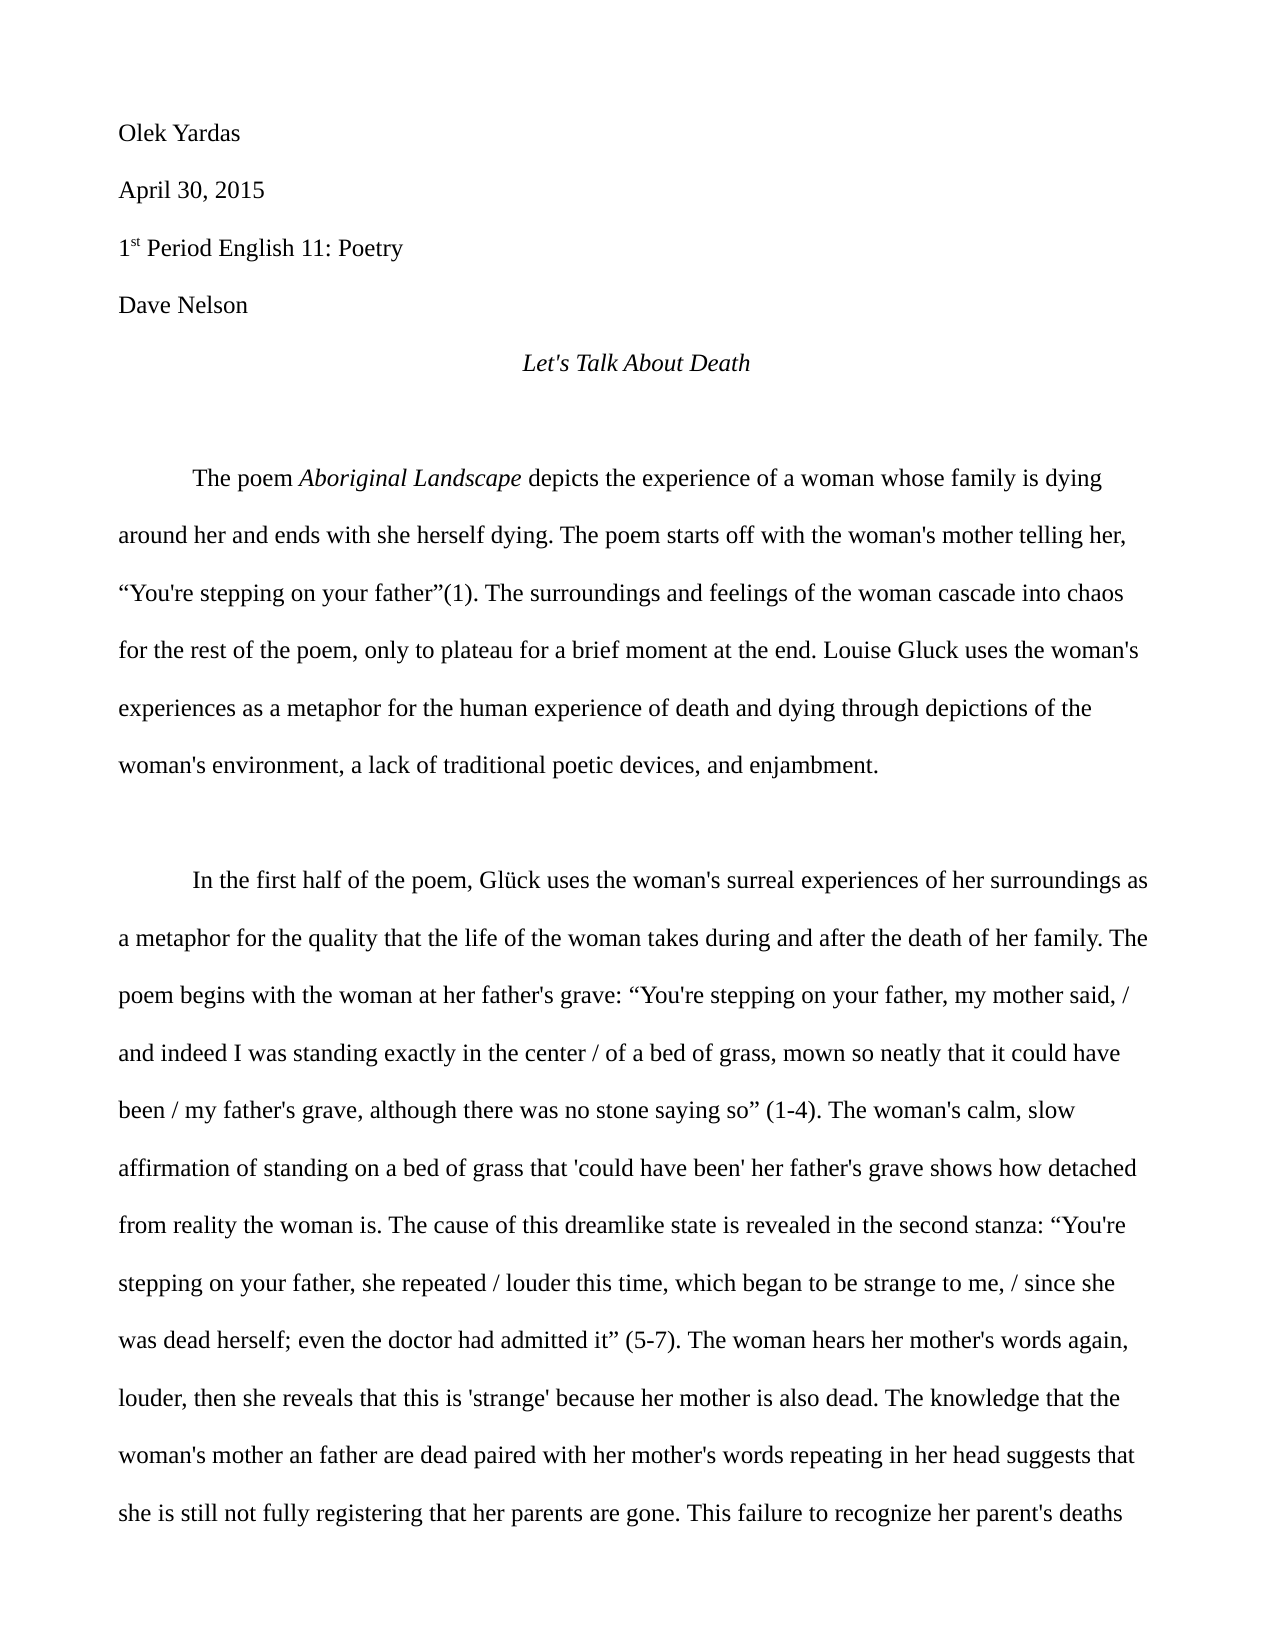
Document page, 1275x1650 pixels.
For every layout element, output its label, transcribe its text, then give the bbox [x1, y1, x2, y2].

text Let's Talk About Death [118, 348, 1157, 377]
text Olek Yardas [118, 118, 1157, 147]
text Dave Nelson [118, 291, 1157, 319]
text April 30, 2015 [118, 176, 1157, 204]
text 1st Period English 11: Poetry [118, 233, 1157, 262]
text In the first half of the poem, Glück uses the woman's surreal experiences of her surroundings as a metaphor for the quality that the life of the woman takes during and after the death of her family. The poem begins with the woman at her father's grave: “You're stepping on your father, my mother said, / and indeed I was standing exactly in the center / of a bed of grass, mown so neatly that it could have been / my father's grave, although there was no stone saying so” (1-4). The woman's calm, slow affirmation of standing on a bed of grass that 'could have been' her father's grave shows how detached from reality the woman is. The cause of this dreamlike state is revealed in the second stanza: “You're stepping on your father, she repeated / louder this time, which began to be strange to me, / since she was dead herself; even the doctor had admitted it” (5-7). The woman hears her mother's words again, louder, then she reveals that this is 'strange' because her mother is also dead. The knowledge that the woman's mother an father are dead paired with her mother's words repeating in her head suggests that she is still not fully registering that her parents are gone. This failure to recognize her parent's deaths [118, 866, 1157, 1527]
text The poem Aboriginal Landscape depicts the experience of a woman whose family is dying around her and ends with she herself dying. The poem starts off with the woman's mother telling her, “You're stepping on your father”(1). The surroundings and feelings of the woman cascade into chaos for the rest of the poem, only to plateau for a brief moment at the end. Louise Gluck uses the woman's experiences as a metaphor for the human experience of death and dying through depictions of the woman's environment, a lack of traditional poetic devices, and enjambment. [118, 463, 1157, 779]
